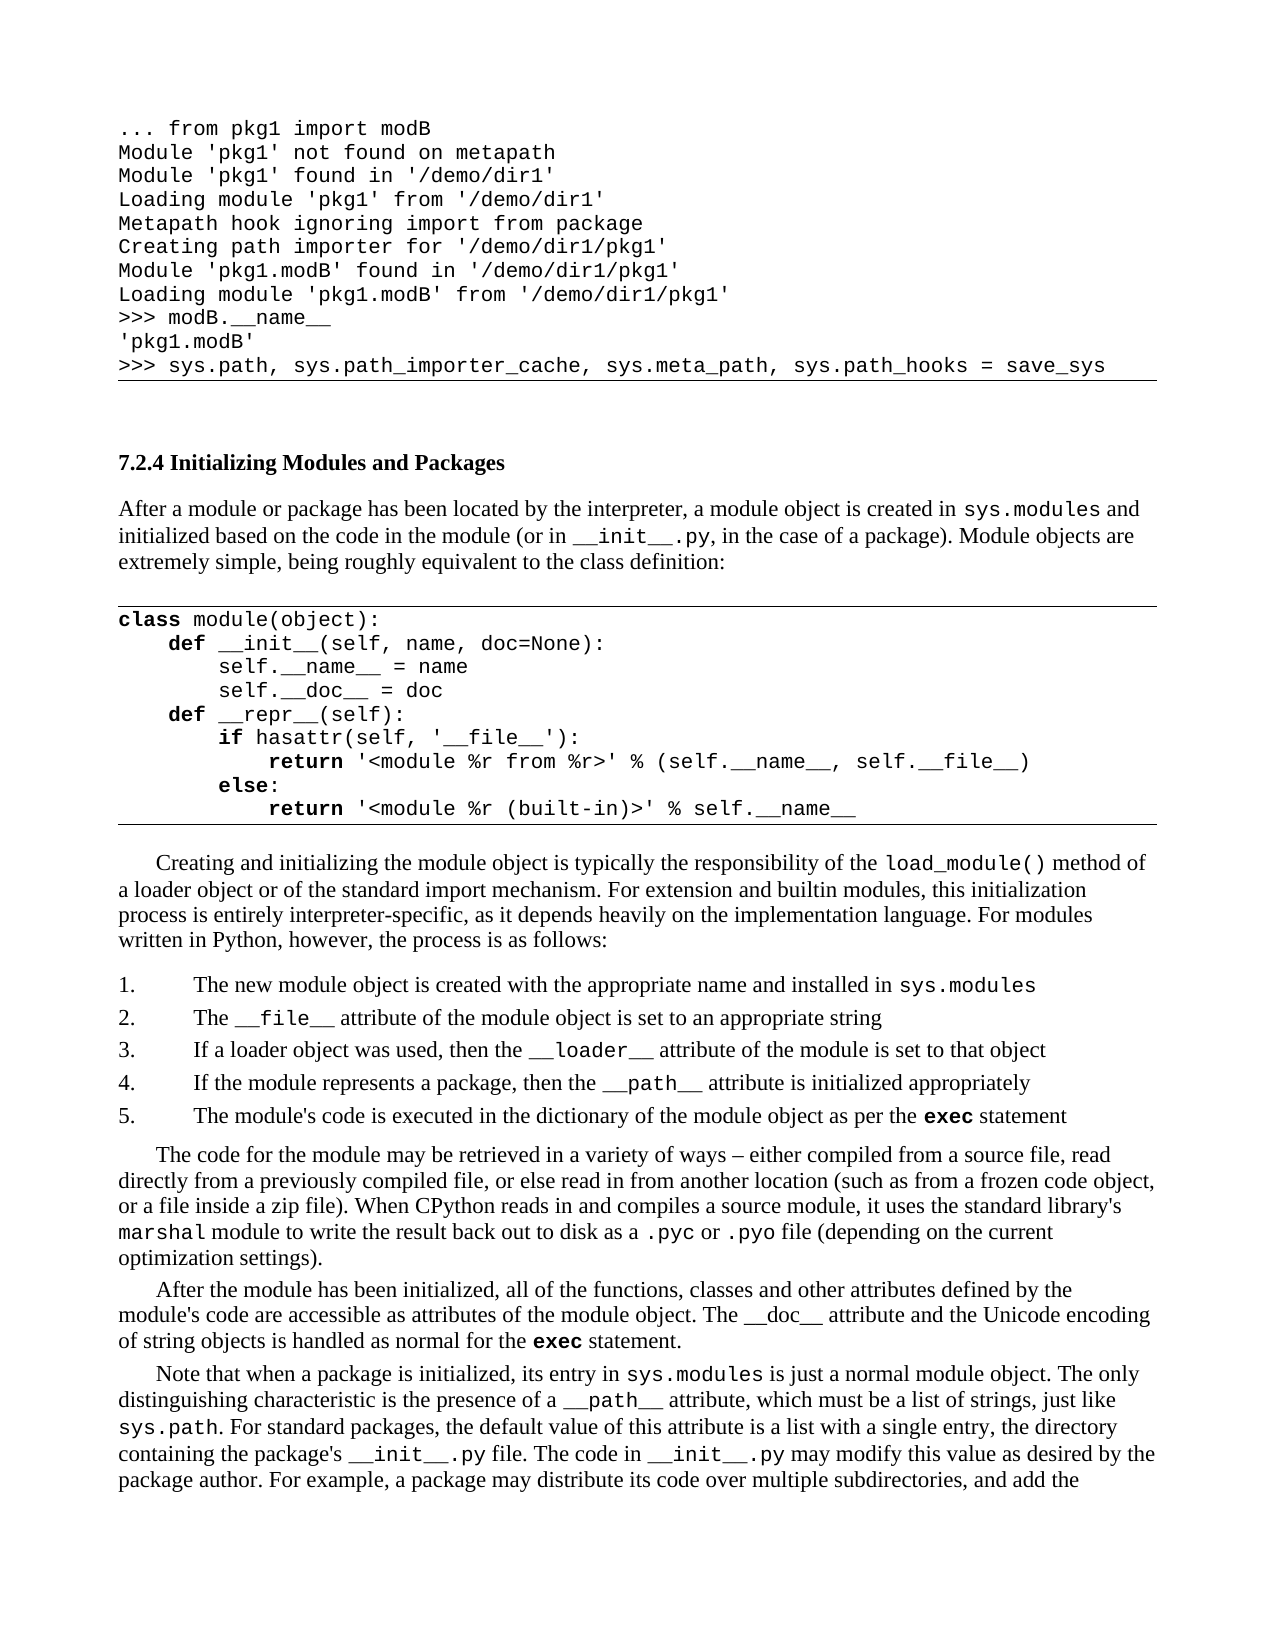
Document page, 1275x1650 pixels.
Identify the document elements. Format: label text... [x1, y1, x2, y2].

text After a module or package has been located by the interpreter, a module object is created in sys.modules and initialized based on the code in the module (or in __init__.py, in the case of a package). Module objects are extremely simple, being roughly equivalent to the class definition: [118, 496, 1157, 575]
text self.__doc__ = doc [118, 680, 1157, 704]
text Module 'pkg1' not found on metapath [118, 142, 1157, 165]
text Loading module 'pkg1' from '/demo/dir1' [118, 189, 1157, 213]
text Note that when a package is initialized, its entry in sys.modules is just a normal module object. The only distinguishing characteristic is the presence of a __path__ attribute, which must be a list of strings, just like sys.path. For standard packages, the default value of this attribute is a list with a single entry, the directory containing the package's __init__.py file. The code in __init__.py may modify this value as desired by the package author. For example, a package may distribute its code over multiple subdirectories, and add the [118, 1361, 1157, 1493]
text 1. The new module object is created with the appropriate name and installed in sys.modules [118, 972, 1082, 998]
text Module 'pkg1.modB' found in '/demo/dir1/pkg1' [118, 260, 1157, 284]
text def __init__(self, name, doc=None): [118, 633, 1157, 656]
text 'pkg1.modB' [118, 331, 1157, 354]
text Module 'pkg1' found in '/demo/dir1' [118, 165, 1157, 189]
text return '<module %r from %r>' % (self.__name__, self.__file__) [118, 751, 1157, 774]
text >>> modB.__name__ [118, 307, 1157, 331]
text 2. The __file__ attribute of the module object is set to an appropriate string [118, 1004, 1082, 1031]
text class module(object): [118, 607, 1157, 633]
text if hasattr(self, '__file__'): [118, 727, 1157, 751]
text After the module has been initialized, all of the functions, classes and other attributes defined by the module's code are accessible as attributes of the module object. The __doc__ attribute and the Unicode encoding of string objects is handled as normal for the exec statement. [118, 1277, 1157, 1354]
text Creating and initializing the module object is typically the responsibility of the load_module() method of a loader object or of the standard import mechanism. For extension and builtin modules, this initialization process is entirely interpreter-specific, as it depends heavily on the implementation language. For modules written in Python, however, the process is as follows: [118, 850, 1157, 953]
text 4. If the module represents a package, then the __path__ attribute is initialized appropriately [118, 1070, 1082, 1097]
text The code for the module may be retrieved in a variety of ways – either compiled from a source file, read directly from a previously compiled file, or else read in from another location (such as from a frozen code object, or a file inside a zip file). When CPython reads in and compiles a source module, it uses the standard library's marshal module to write the result back out to disk as a .pyc or .pyo file (depending on the current optimization settings). [118, 1142, 1157, 1271]
text def __repr__(self): [118, 704, 1157, 727]
text ... from pkg1 import modB [118, 118, 1157, 142]
text return '<module %r (built-in)>' % self.__name__ [118, 798, 1157, 824]
text 3. If a loader object was used, then the __loader__ attribute of the module is set to that object [118, 1037, 1082, 1064]
text self.__name__ = name [118, 656, 1157, 680]
text Loading module 'pkg1.modB' from '/demo/dir1/pkg1' [118, 284, 1157, 307]
text Creating path importer for '/demo/dir1/pkg1' [118, 236, 1157, 260]
text else: [118, 774, 1157, 798]
subtitle 7.2.4 Initializing Modules and Packages [118, 444, 1157, 475]
text 5. The module's code is executed in the dictionary of the module object as per the exec statement [118, 1103, 1082, 1130]
text >>> sys.path, sys.path_importer_cache, sys.meta_path, sys.path_hooks = save_sys [118, 354, 1157, 380]
text Metapath hook ignoring import from package [118, 213, 1157, 236]
